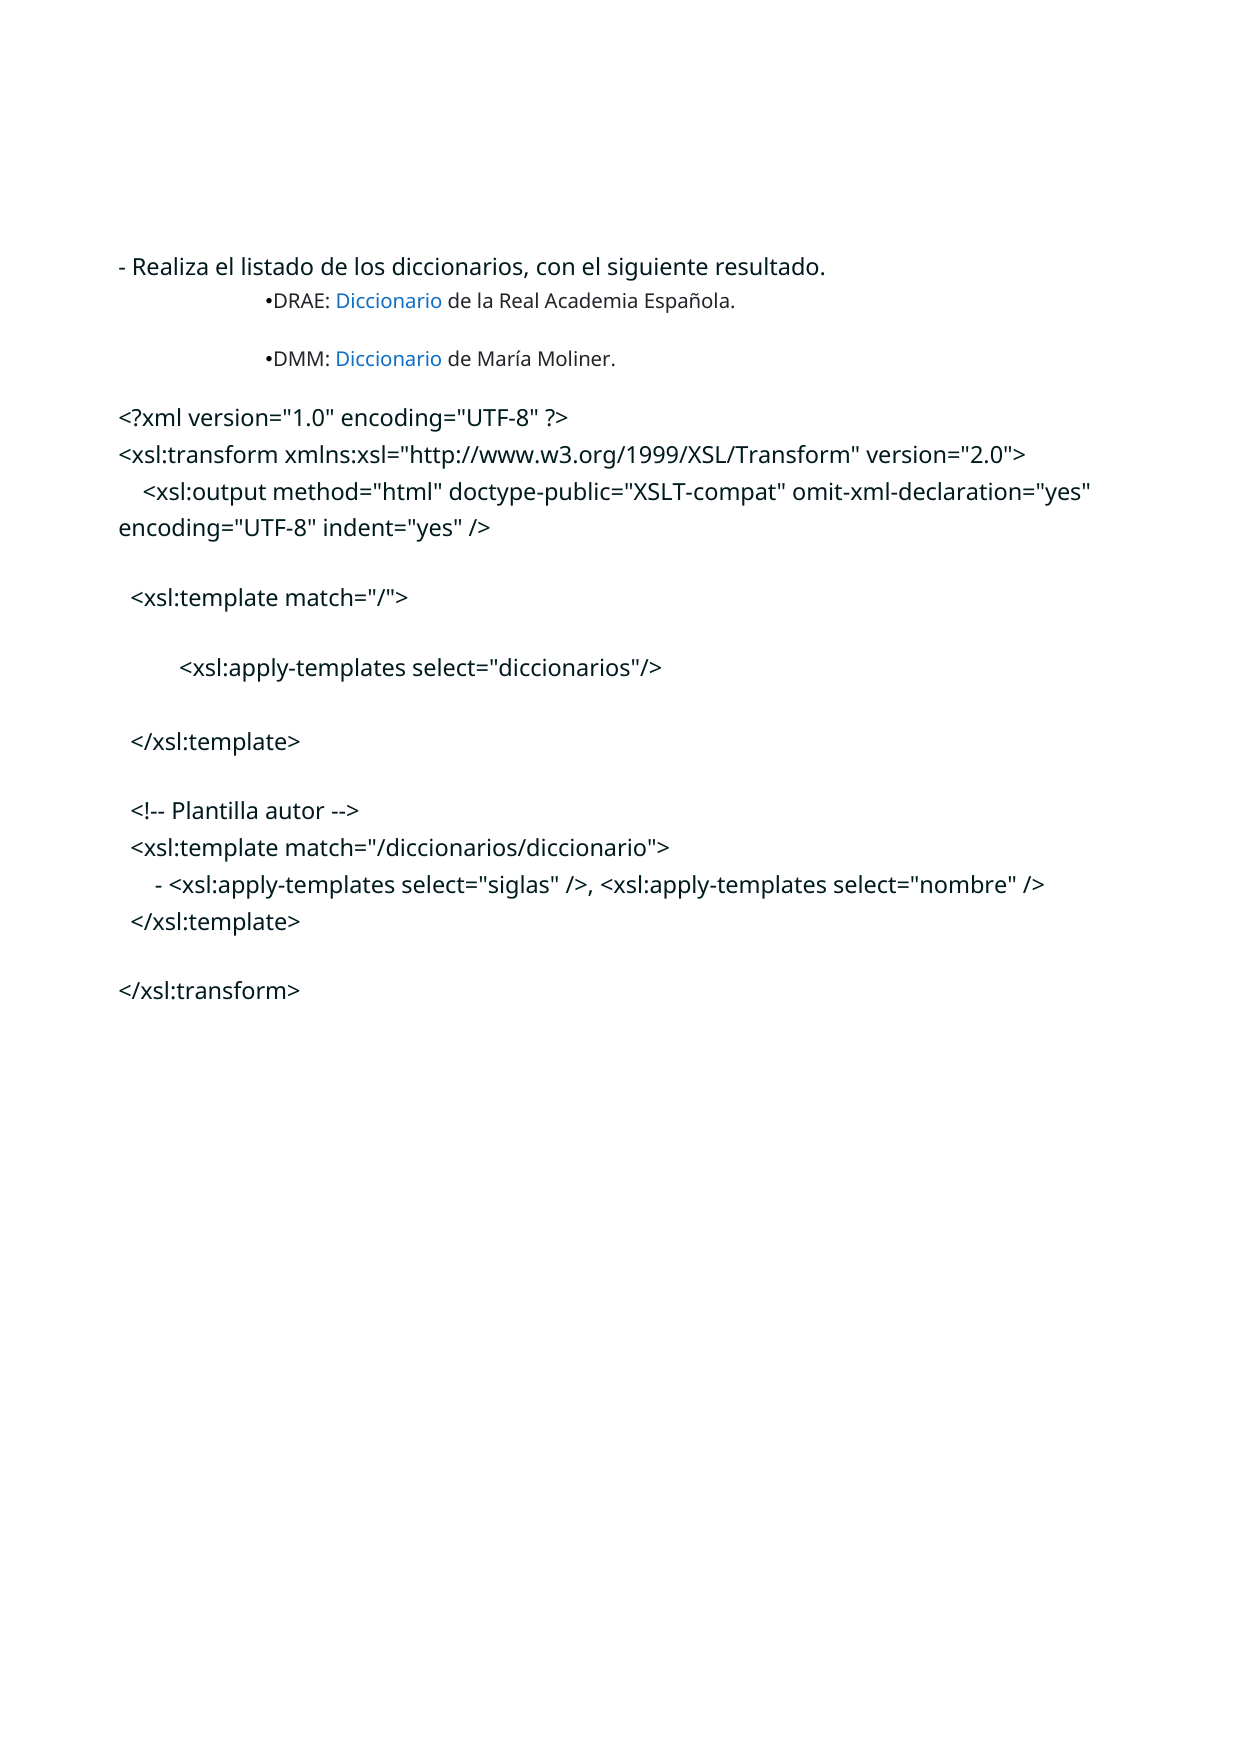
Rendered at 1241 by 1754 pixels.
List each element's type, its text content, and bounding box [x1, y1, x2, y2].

text <?xml version="1.0" encoding="UTF-8" ?> [118, 401, 1122, 433]
text <!-- Plantilla autor --> [118, 794, 1122, 827]
text </xsl:transform> [118, 975, 1122, 1007]
text <xsl:template match="/"> [118, 581, 1122, 613]
text <xsl:template match="/diccionarios/diccionario"> [118, 831, 1122, 863]
text </xsl:template> [118, 905, 1122, 937]
list DRAE: Diccionario de la Real Academia Española. [118, 287, 1122, 315]
text <xsl:transform xmlns:xsl="http://www.w3.org/1999/XSL/Transform" version="2.0"> [118, 438, 1122, 470]
text - <xsl:apply-templates select="siglas" />, <xsl:apply-templates select="nombre" /> [118, 868, 1122, 900]
text </xsl:template> [118, 725, 1122, 757]
text <xsl:apply-templates select="diccionarios"/> [118, 651, 1122, 683]
text - Realiza el listado de los diccionarios, con el siguiente resultado. [118, 250, 1122, 282]
list DMM: Diccionario de María Moliner. [118, 344, 1122, 372]
text <xsl:output method="html" doctype-public="XSLT-compat" omit-xml-declaration="yes" encoding="UTF-8" indent="yes" /> [118, 475, 1122, 544]
